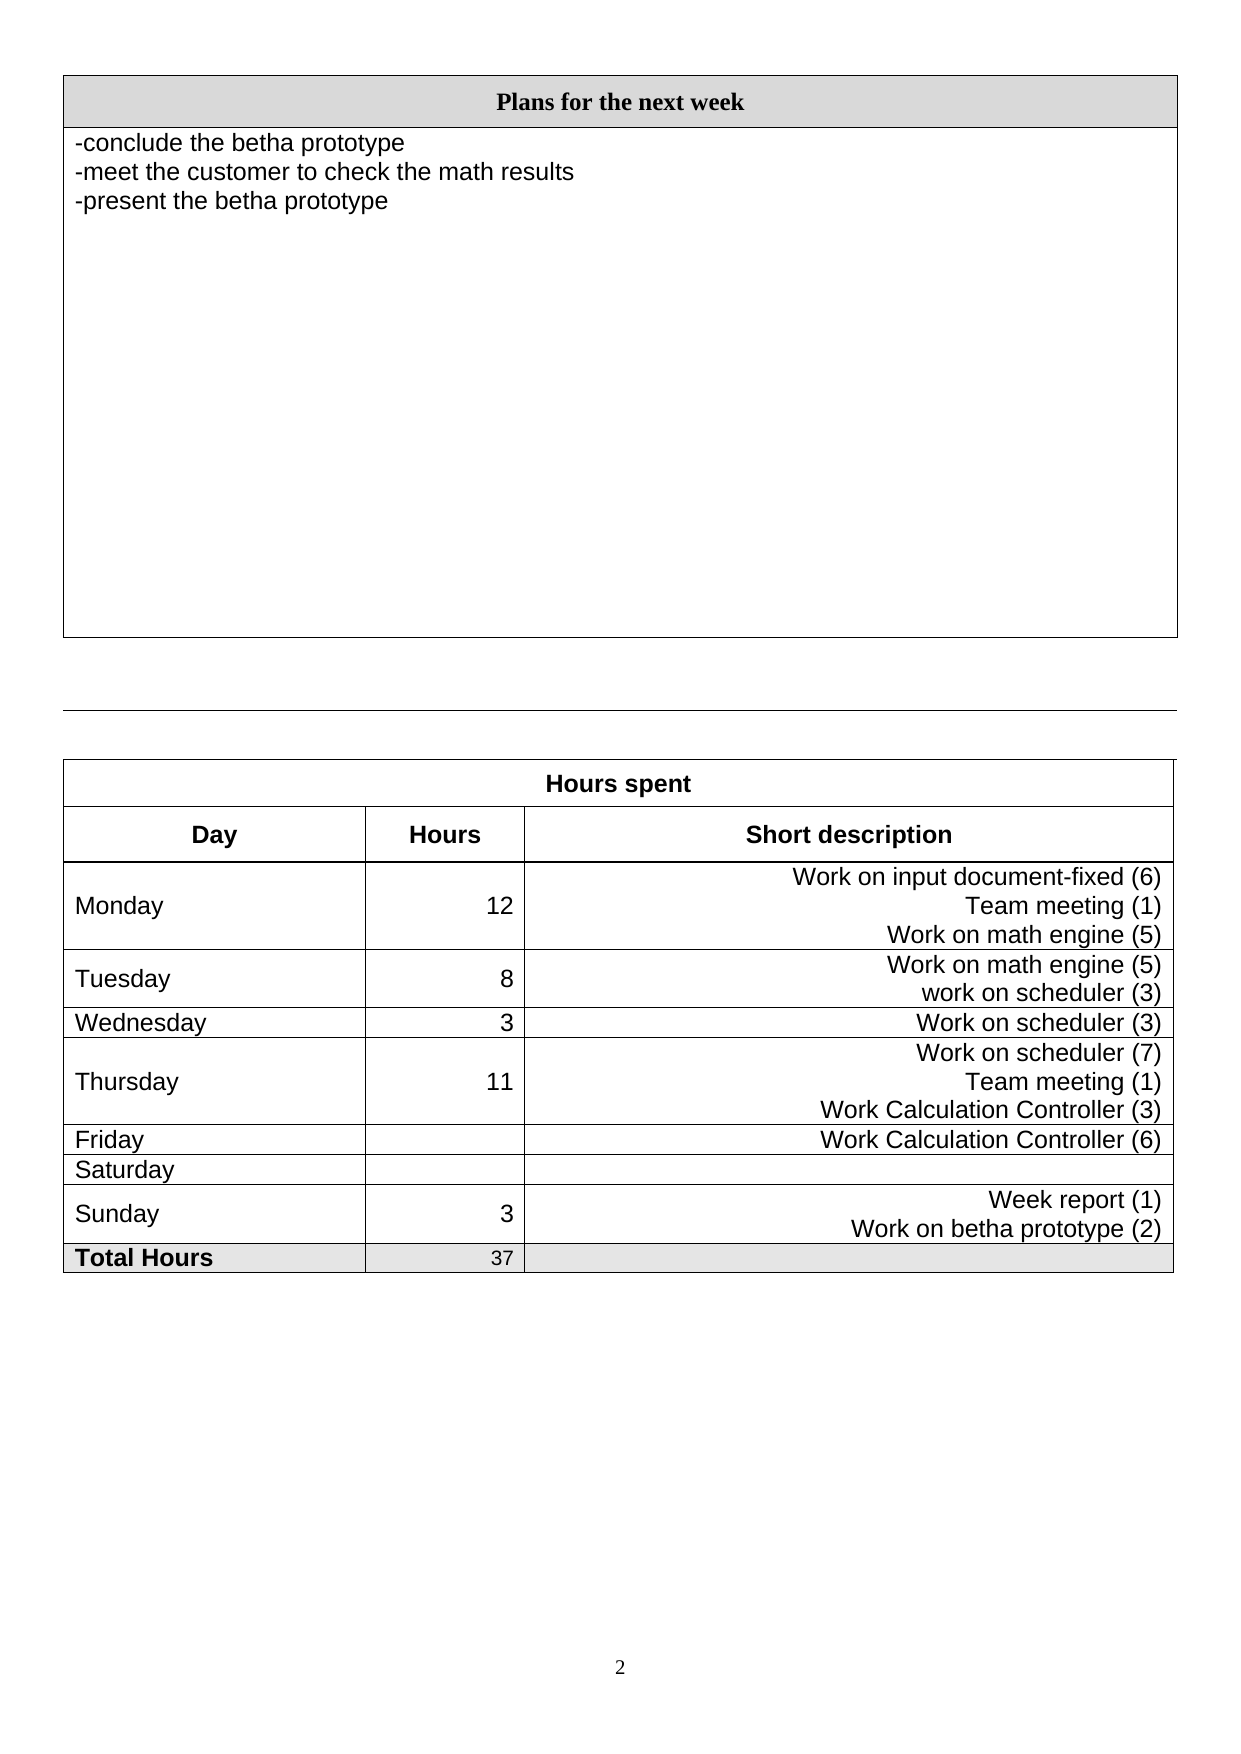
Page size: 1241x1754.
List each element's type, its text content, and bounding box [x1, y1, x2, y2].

table_cell Sunday [64, 1185, 365, 1242]
table_cell Day [64, 807, 365, 861]
table_cell 11 [366, 1038, 524, 1124]
table_cell 3 [366, 1008, 524, 1037]
table_cell Total Hours [64, 1244, 365, 1272]
table_cell Work on scheduler (3) [525, 1008, 1173, 1037]
table_cell Saturday [64, 1155, 365, 1184]
table_cell Work on math engine (5) work on scheduler (3) [525, 950, 1173, 1007]
table_cell Week report (1) Work on betha prototype (2) [525, 1185, 1173, 1242]
table_cell [366, 1125, 524, 1154]
table_cell Work on scheduler (7) Team meeting (1) Work Calculation Controller (3) [525, 1038, 1173, 1124]
table_cell 3 [366, 1185, 524, 1242]
table_cell Wednesday [64, 1008, 365, 1037]
table_cell Short description [525, 807, 1173, 861]
table_cell 37 [366, 1244, 524, 1272]
table_cell Work on input document-fixed (6) Team meeting (1) Work on math engine (5) [525, 863, 1173, 949]
table_cell -conclude the betha prototype -meet the customer to check the math results -present the betha prototype [64, 128, 1177, 637]
table_cell Work Calculation Controller (6) [525, 1125, 1173, 1154]
table_cell Hours [366, 807, 524, 861]
table_cell Thursday [64, 1038, 365, 1124]
table_cell [366, 1155, 524, 1184]
table_cell Monday [64, 863, 365, 949]
table_header [63, 711, 1177, 759]
table_cell Friday [64, 1125, 365, 1154]
table_cell Hours spent [64, 760, 1173, 806]
table_cell 8 [366, 950, 524, 1007]
table_cell 12 [366, 863, 524, 949]
table_cell [525, 1244, 1173, 1272]
table_cell [525, 1155, 1173, 1184]
table_header Plans for the next week [64, 76, 1177, 127]
table_cell Tuesday [64, 950, 365, 1007]
